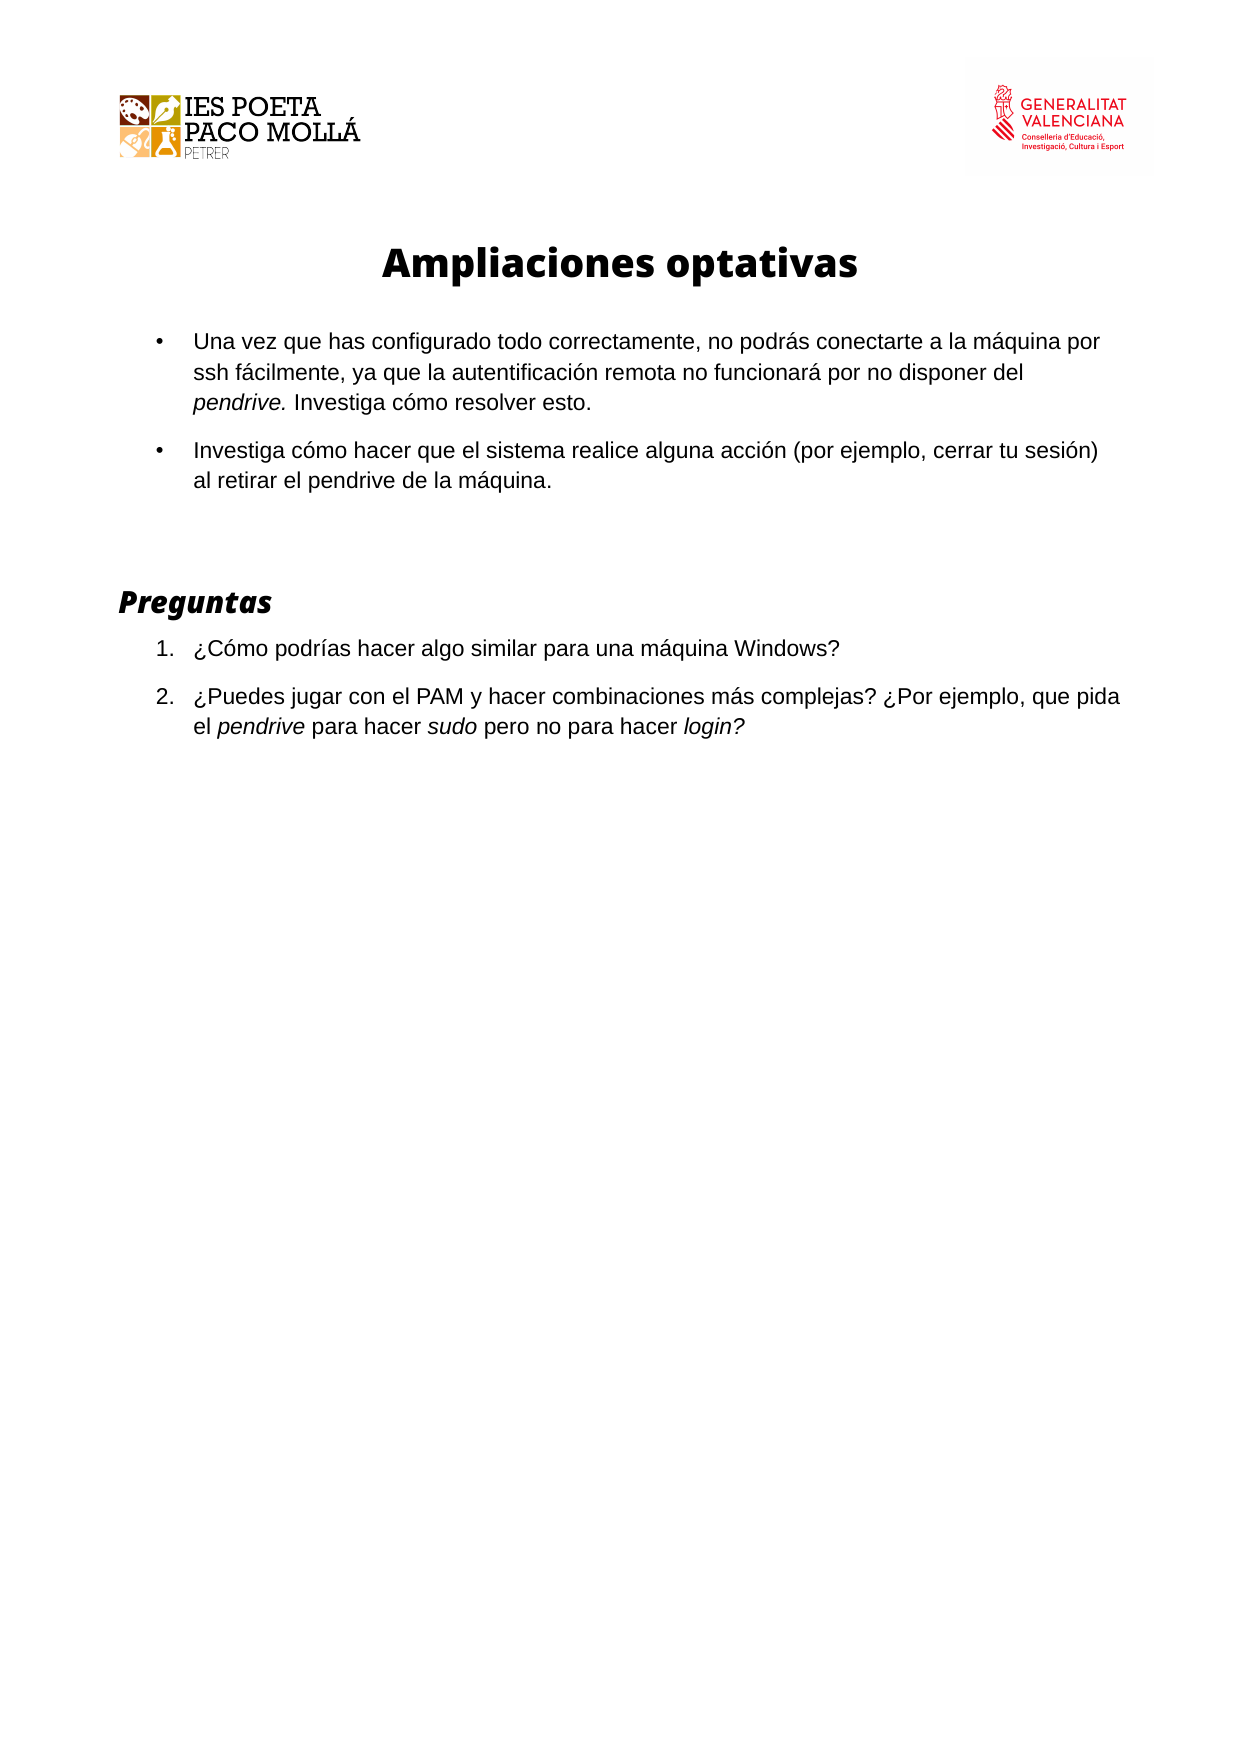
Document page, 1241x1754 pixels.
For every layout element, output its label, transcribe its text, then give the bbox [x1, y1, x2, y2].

picture [964, 57, 1154, 176]
list Investiga cómo hacer que el sistema realice alguna acción (por ejemplo, cerrar tu sesión) al retirar el pendrive de la máquina. [156, 437, 1122, 493]
list Una vez que has configurado todo correctamente, no podrás conectarte a la máquina por ssh fácilmente, ya que la autentificación remota no funcionará por no disponer del pendrive. Investiga cómo resolver esto. [156, 328, 1122, 415]
list ¿Puedes jugar con el PAM y hacer combinaciones más complejas? ¿Por ejemplo, que pida el pendrive para hacer sudo pero no para hacer login? [156, 683, 1122, 739]
picture [118, 95, 364, 160]
subtitle Ampliaciones optativas [118, 235, 1122, 289]
list ¿Cómo podrías hacer algo similar para una máquina Windows? [156, 635, 1122, 661]
subtitle Preguntas [118, 581, 1122, 623]
